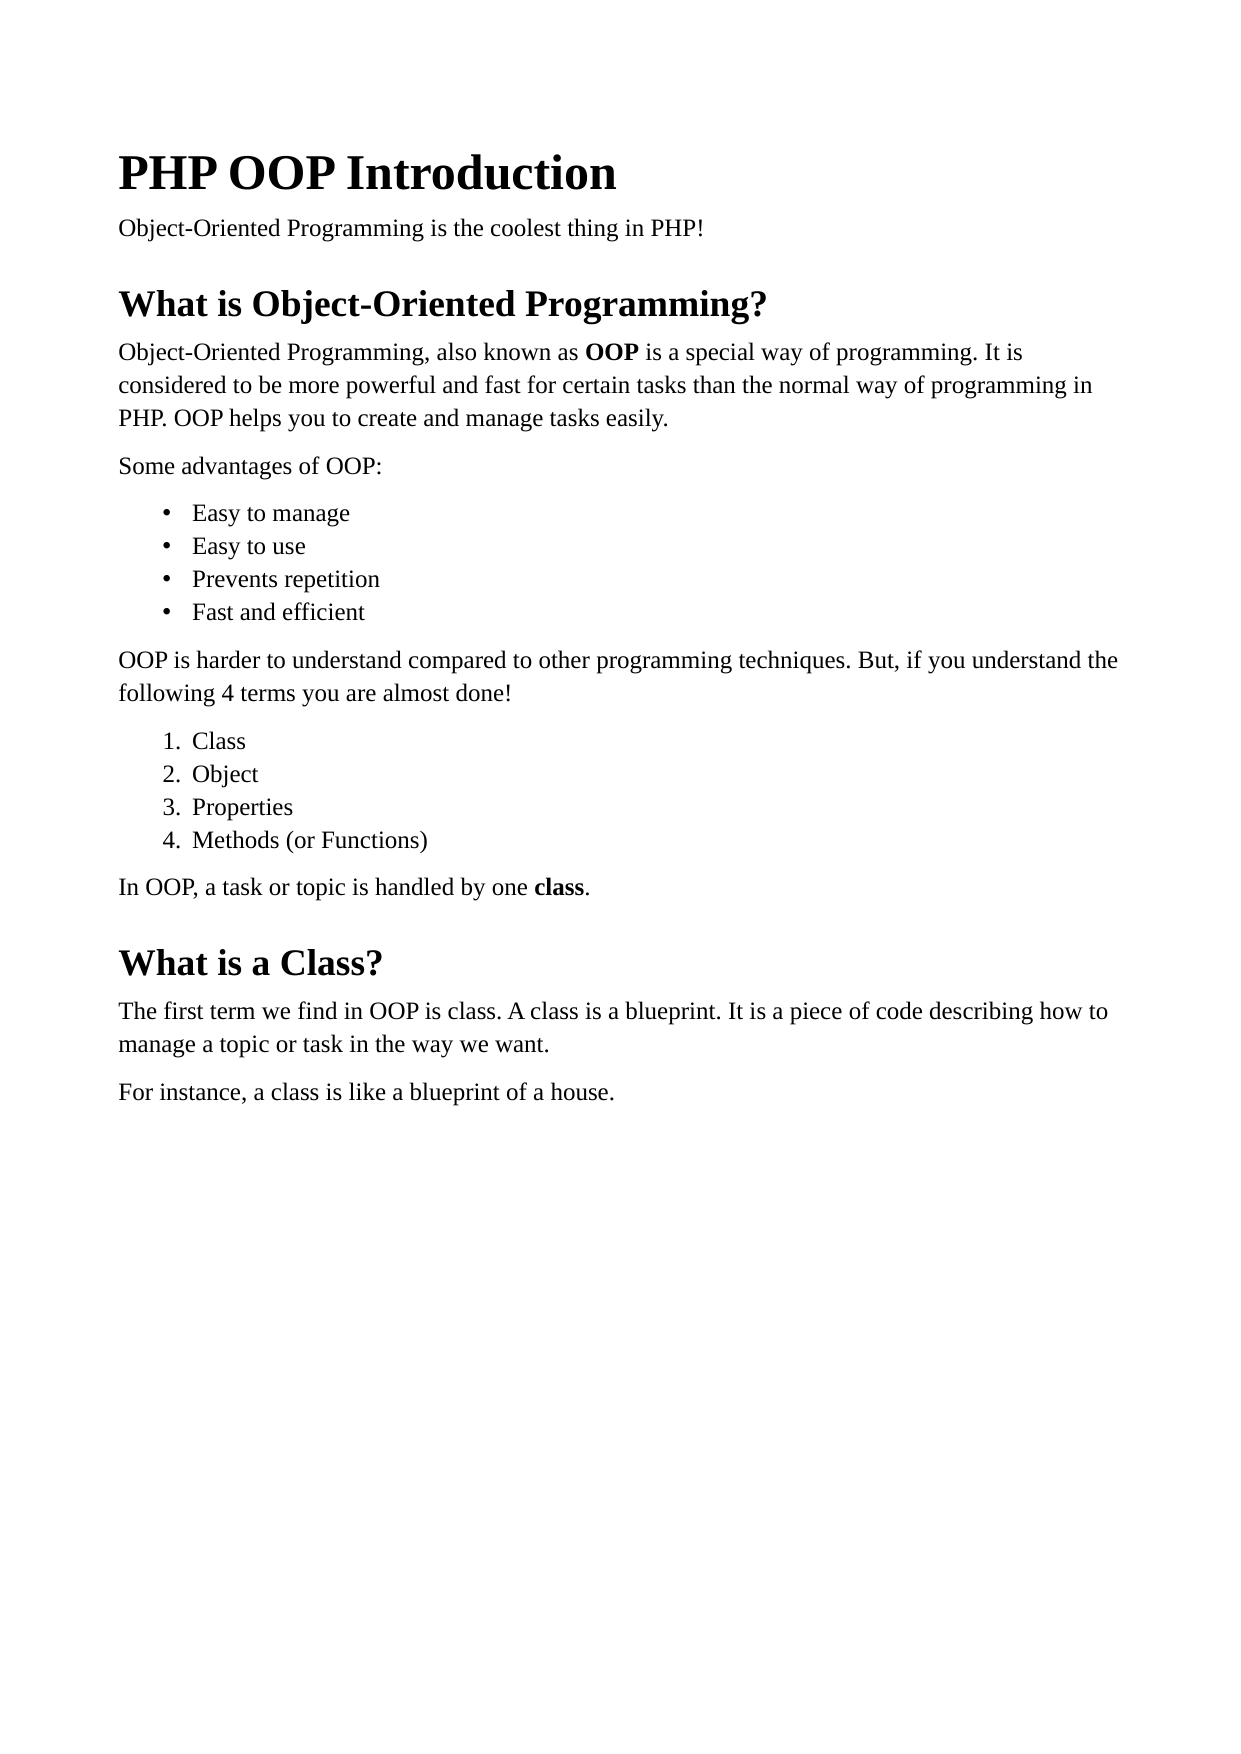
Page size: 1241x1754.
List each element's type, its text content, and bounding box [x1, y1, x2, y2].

list Easy to manage [162, 498, 1122, 527]
list Properties [162, 792, 1122, 821]
text OOP is harder to understand compared to other programming techniques. But, if you understand the following 4 terms you are almost done! [118, 645, 1122, 707]
text For instance, a class is like a blueprint of a house. [118, 1077, 1122, 1106]
list Object [162, 759, 1122, 787]
text Object-Oriented Programming, also known as OOP is a special way of programming. It is considered to be more powerful and fast for certain tasks than the normal way of programming in PHP. OOP helps you to create and manage tasks easily. [118, 337, 1122, 432]
list Methods (or Functions) [162, 825, 1122, 853]
subtitle What is a Class? [118, 941, 1122, 984]
list Class [162, 726, 1122, 754]
text In OOP, a task or topic is handled by one class. [118, 872, 1122, 901]
list Prevents repetition [162, 564, 1122, 593]
text Object-Oriented Programming is the coolest thing in PHP! [118, 213, 1122, 242]
subtitle PHP OOP Introduction [118, 143, 1122, 201]
subtitle What is Object-Oriented Programming? [118, 282, 1122, 325]
list Fast and efficient [162, 597, 1122, 626]
text Some advantages of OOP: [118, 451, 1122, 479]
text The first term we find in OOP is class. A class is a blueprint. It is a piece of code describing how to manage a topic or task in the way we want. [118, 996, 1122, 1058]
list Easy to use [162, 531, 1122, 560]
